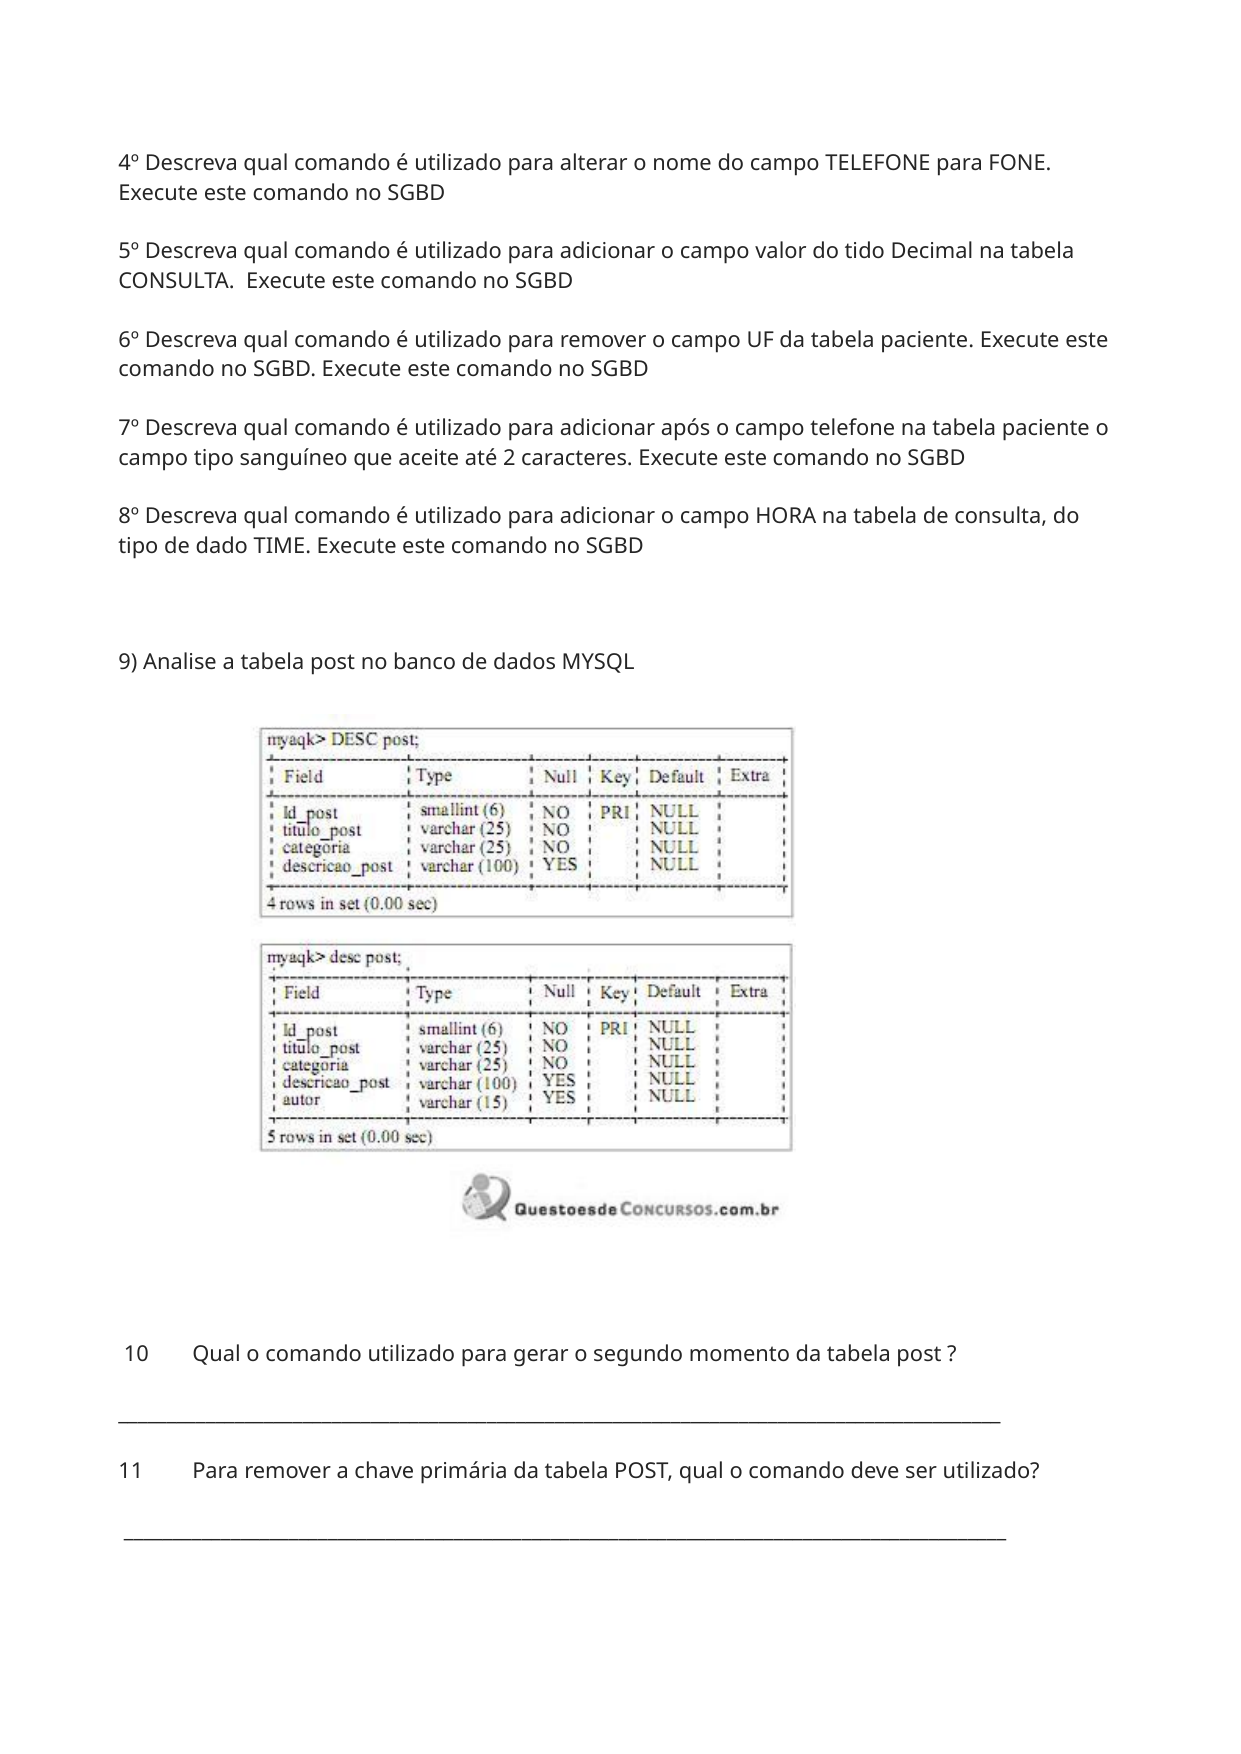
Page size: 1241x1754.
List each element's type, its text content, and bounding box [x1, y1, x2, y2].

text 5º Descreva qual comando é utilizado para adicionar o campo valor do tido Decimal na tabela CONSULTA. Execute este comando no SGBD [118, 235, 1122, 295]
text ___________________________________________________________________________________________ [118, 1514, 1122, 1543]
text 9) Analise a tabela post no banco de dados MYSQL [118, 646, 1122, 676]
text 11 Para remover a chave primária da tabela POST, qual o comando deve ser utilizado? [118, 1455, 1122, 1485]
text 8º Descreva qual comando é utilizado para adicionar o campo HORA na tabela de consulta, do tipo de dado TIME. Execute este comando no SGBD [118, 500, 1122, 560]
text 10 Qual o comando utilizado para gerar o segundo momento da tabela post ? [118, 1338, 1122, 1368]
text 6º Descreva qual comando é utilizado para remover o campo UF da tabela paciente. Execute este comando no SGBD. Execute este comando no SGBD [118, 323, 1122, 383]
text 7º Descreva qual comando é utilizado para adicionar após o campo telefone na tabela paciente o campo tipo sanguíneo que aceite até 2 caracteres. Execute este comando no SGBD [118, 412, 1122, 471]
text 4º Descreva qual comando é utilizado para alterar o nome do campo TELEFONE para FONE. Execute este comando no SGBD [118, 147, 1122, 206]
text ___________________________________________________________________________________________ [118, 1397, 1122, 1426]
picture [250, 714, 796, 1246]
